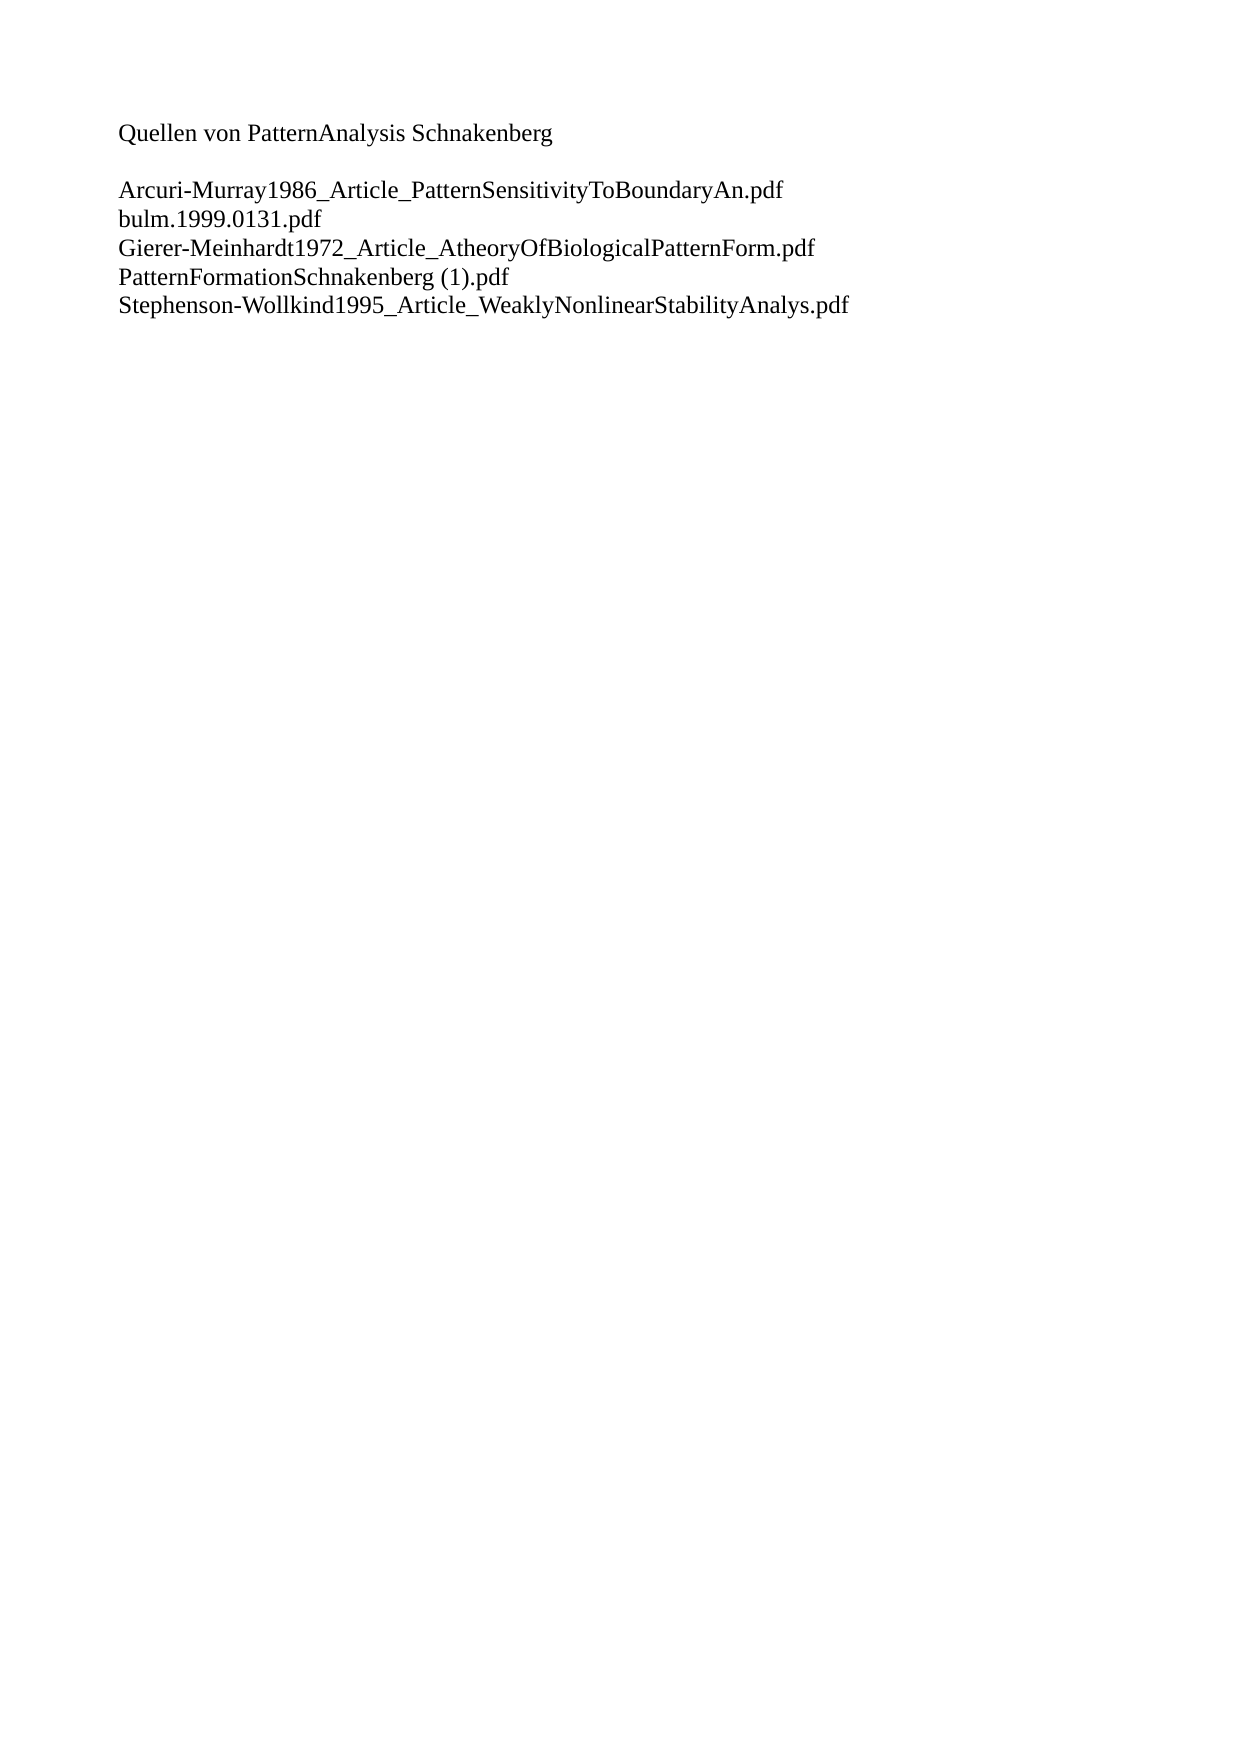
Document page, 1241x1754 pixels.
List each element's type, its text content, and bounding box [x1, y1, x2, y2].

text Stephenson-Wollkind1995_Article_WeaklyNonlinearStabilityAnalys.pdf [118, 291, 1122, 319]
text Quellen von PatternAnalysis Schnakenberg [118, 118, 1122, 147]
text Gierer-Meinhardt1972_Article_AtheoryOfBiologicalPatternForm.pdf [118, 233, 1122, 262]
text PatternFormationSchnakenberg (1).pdf [118, 262, 1122, 291]
text Arcuri-Murray1986_Article_PatternSensitivityToBoundaryAn.pdf [118, 176, 1122, 204]
text bulm.1999.0131.pdf [118, 204, 1122, 233]
